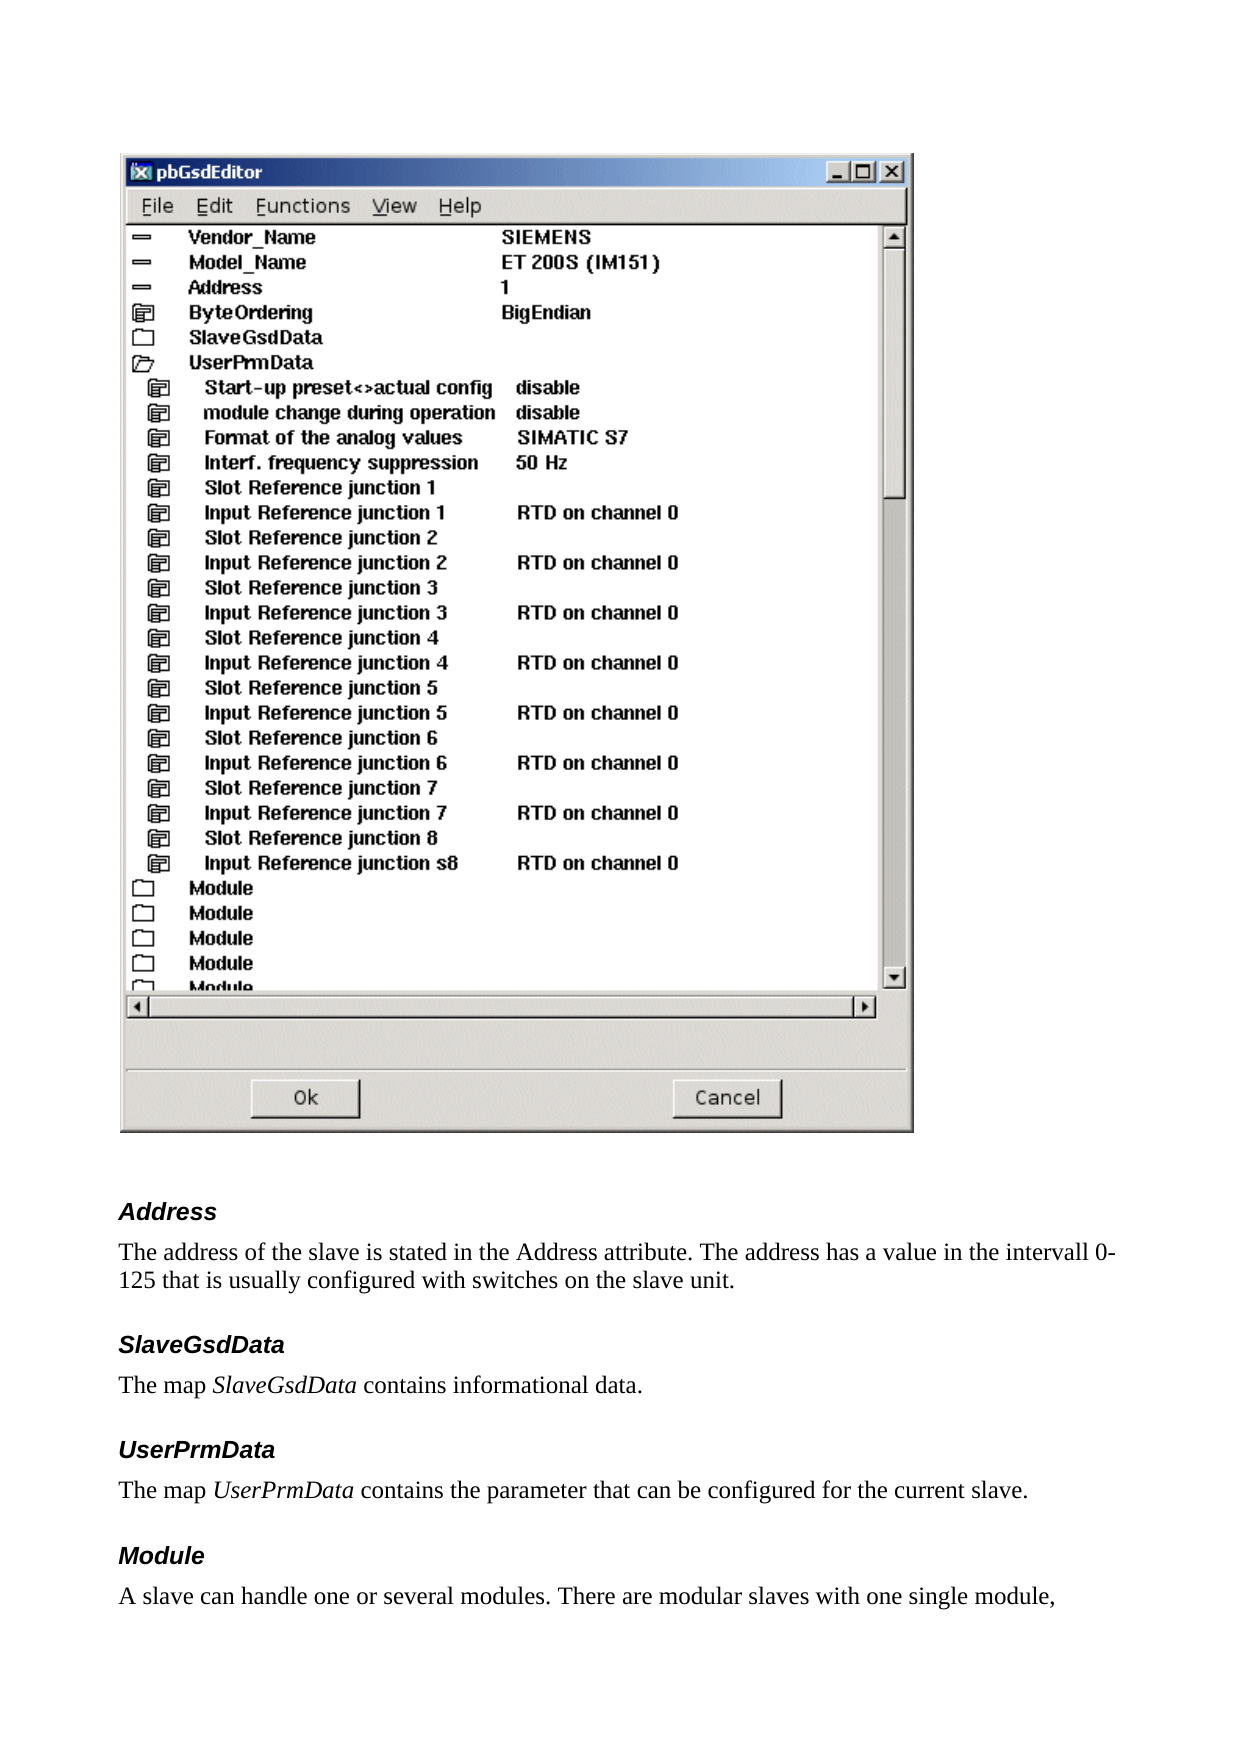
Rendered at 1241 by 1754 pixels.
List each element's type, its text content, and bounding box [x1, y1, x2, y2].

text The map SlaveGsdData contains informational data. [118, 1371, 1122, 1399]
subtitle UserPrmData [118, 1436, 1122, 1464]
text The map UserPrmData contains the parameter that can be configured for the current slave. [118, 1477, 1122, 1504]
subtitle SlaveGsdData [118, 1331, 1122, 1359]
text A slave can handle one or several modules. There are modular slaves with one single module, [118, 1582, 1122, 1610]
subtitle Module [118, 1542, 1122, 1569]
text The address of the slave is stated in the Address attribute. The address has a value in the intervall 0-125 that is usually configured with switches on the slave unit. [118, 1238, 1122, 1293]
subtitle Address [118, 1198, 1122, 1226]
picture [120, 153, 914, 1133]
